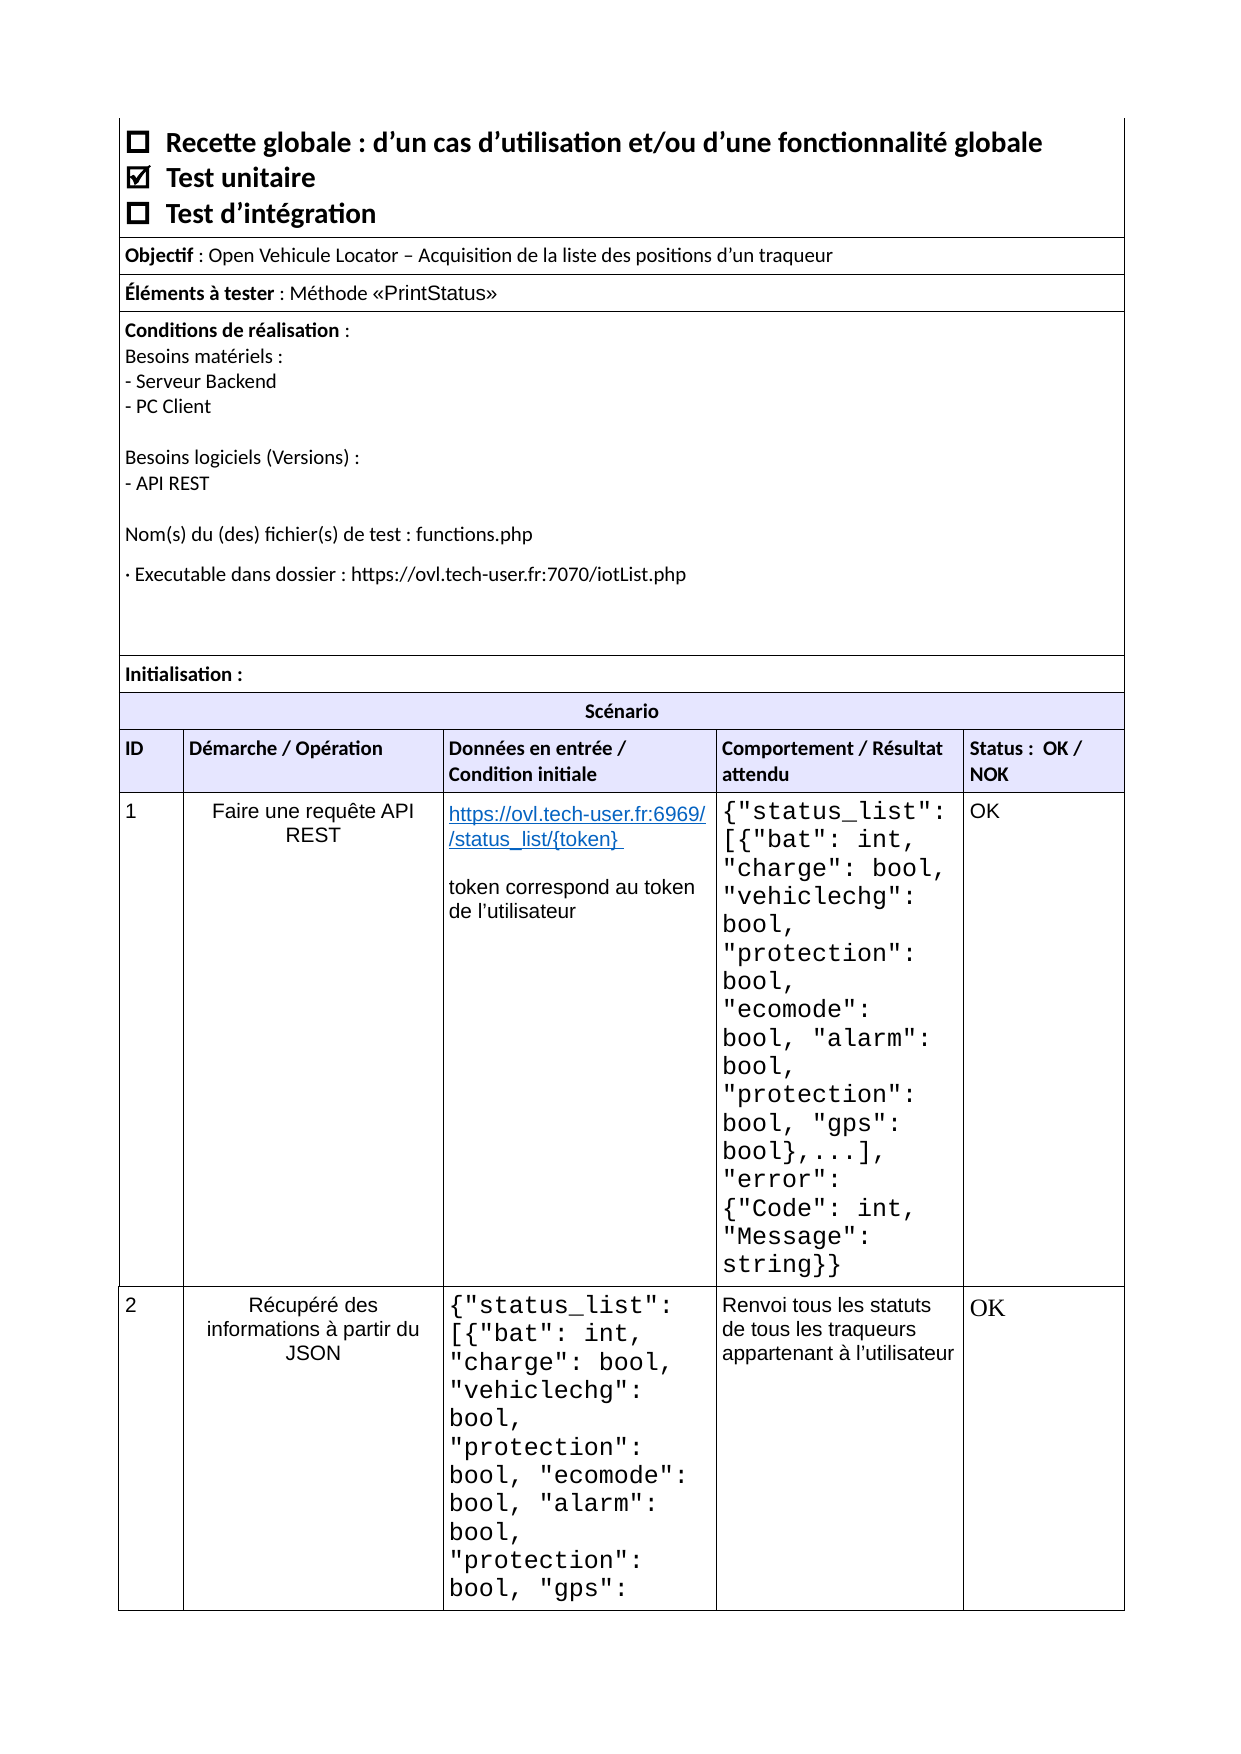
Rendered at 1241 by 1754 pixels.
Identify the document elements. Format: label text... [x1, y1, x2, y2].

table_cell Status : OK / NOK [964, 730, 1124, 792]
table_cell Démarche / Opération [184, 730, 443, 792]
table_cell {"status_list":[{"bat": int, "charge": bool, "vehiclechg": bool, "protection": bool, "ecomode": bool, "alarm": bool, "protection": bool, "gps": [444, 1287, 716, 1610]
table_cell 1 [120, 793, 183, 1286]
table_cell Données en entrée / Condition initiale [444, 730, 716, 792]
table_cell Scénario [120, 693, 1124, 729]
table_cell 2 [119, 1287, 183, 1610]
table_cell Initialisation : [120, 656, 1124, 692]
table_cell {"status_list":[{"bat": int, "charge": bool, "vehiclechg": bool, "protection": bool, "ecomode": bool, "alarm": bool, "protection": bool, "gps": bool},...], "error": {"Code": int, "Message": string}} [717, 793, 963, 1286]
table_cell OK [964, 793, 1124, 1286]
table_cell Comportement / Résultat attendu [717, 730, 963, 792]
table_cell ID [120, 730, 183, 792]
table_cell Éléments à tester : Méthode «PrintStatus» [120, 275, 1124, 311]
table_cell OK [964, 1287, 1124, 1610]
table_cell Renvoi tous les statuts de tous les traqueurs appartenant à l’utilisateur [717, 1287, 963, 1610]
table_cell Conditions de réalisation : Besoins matériels : - Serveur Backend - PC Client Besoins logiciels (Versions) : - API REST Nom(s) du (des) fichier(s) de test : functions.php · Executable dans dossier : https://ovl.tech-user.fr:7070/iotList.php [120, 312, 1124, 654]
table_cell https://ovl.tech-user.fr:6969/ /status_list/{token} token correspond au token de l’utilisateur [444, 793, 716, 1286]
table_cell Faire une requête API REST [184, 793, 443, 1286]
table_header  Recette globale : d’un cas d’utilisation et/ou d’une fonctionnalité globale  Test unitaire  Test d’intégration [120, 118, 1124, 236]
table_cell Objectif : Open Vehicule Locator – Acquisition de la liste des positions d’un traqueur [120, 238, 1124, 274]
table_cell Récupéré des informations à partir du JSON [184, 1287, 443, 1610]
